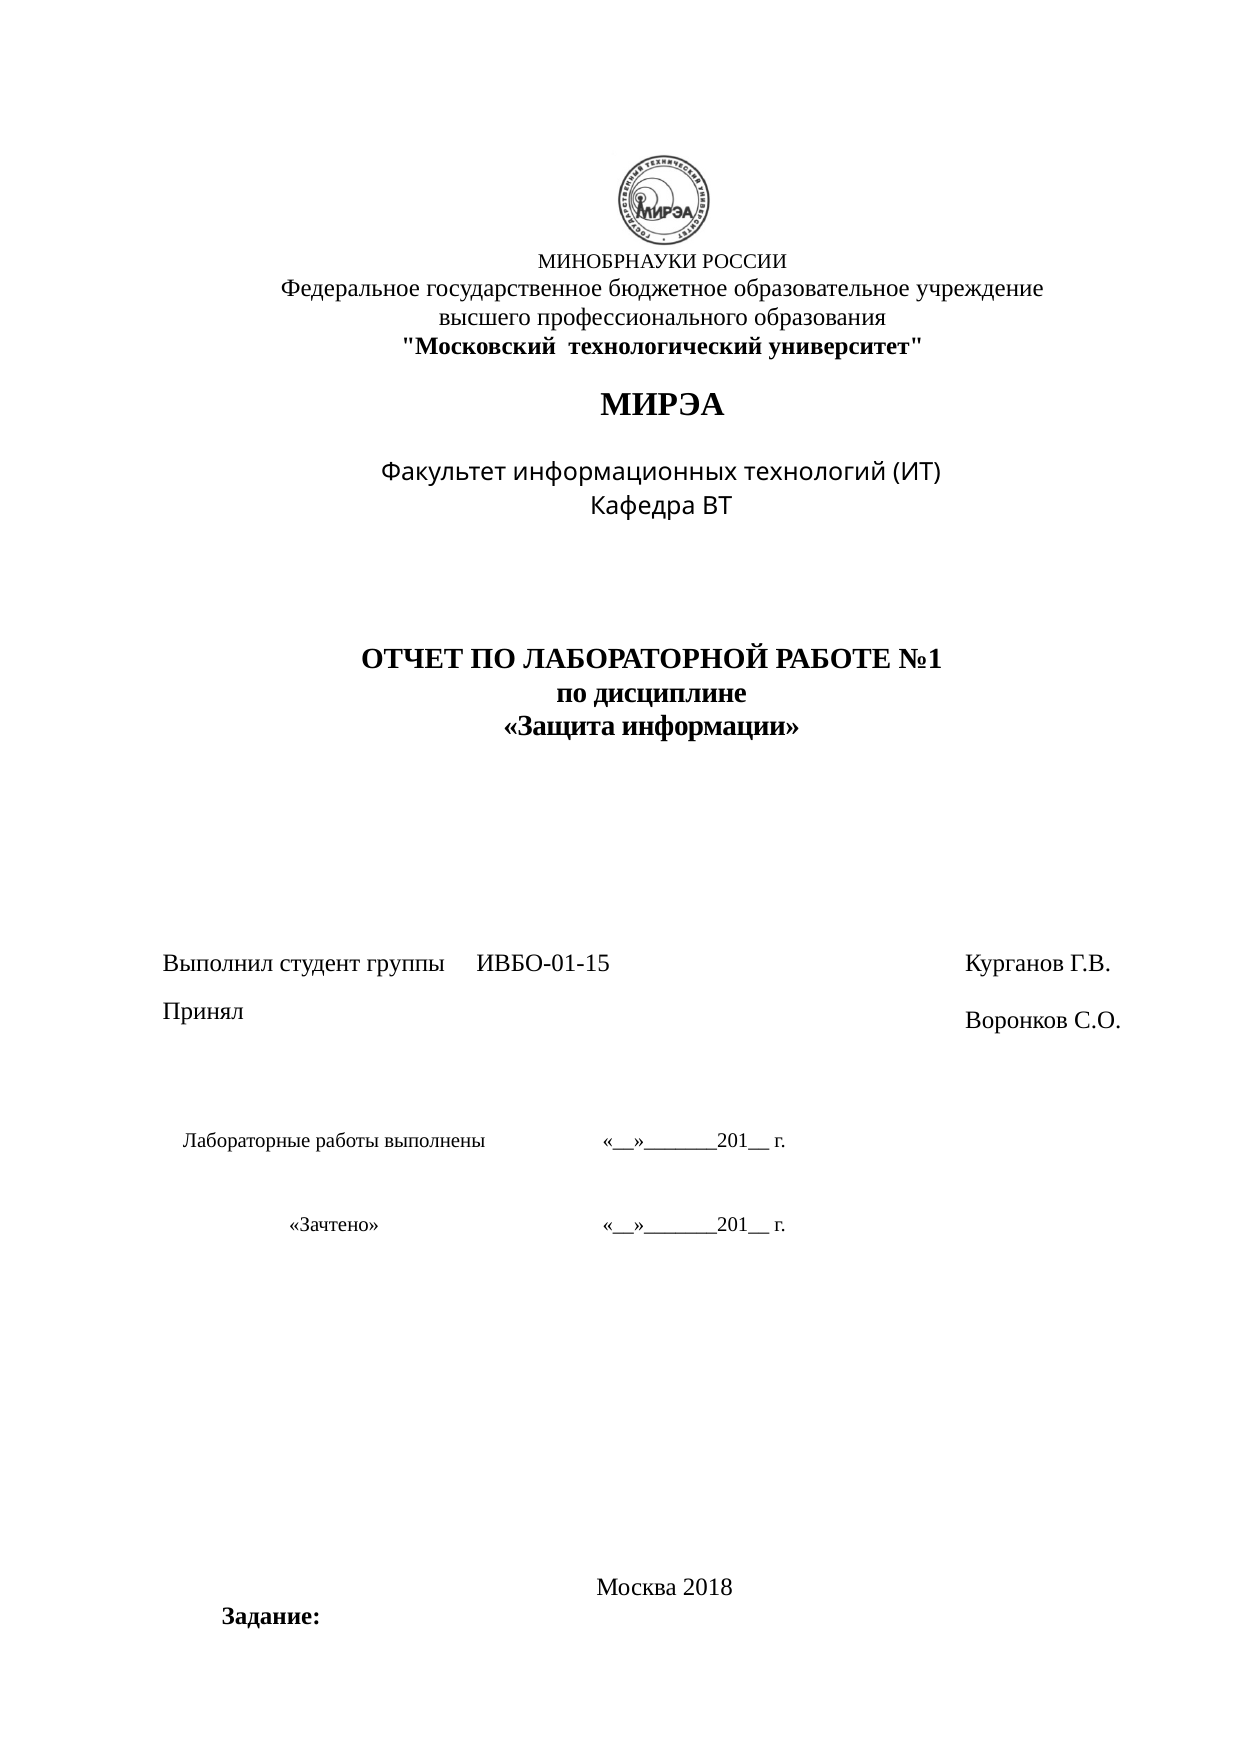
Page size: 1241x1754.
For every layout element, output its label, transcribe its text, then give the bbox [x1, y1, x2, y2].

table_header «__»_______201__ г. [517, 1116, 871, 1164]
table_cell [517, 1164, 871, 1188]
table_cell Принял [151, 977, 797, 1034]
text Задание: [162, 1601, 1166, 1630]
table_cell «__»_______201__ г. [517, 1188, 871, 1236]
table_header Лабораторные работы выполнены [151, 1116, 517, 1164]
table_cell МИНОБРНАУКИ РОССИИ [163, 249, 1162, 273]
table_cell [151, 1164, 517, 1188]
table_cell Федеральное государственное бюджетное образовательное учреждение высшего профессионального образования "Московский технологический университет" МИРЭА [163, 274, 1162, 453]
table_cell Факультет информационных технологий (ИТ) [163, 453, 1159, 487]
table_cell Кафедра ВТ [163, 488, 1159, 521]
table_cell «Защита информации» [151, 709, 1152, 776]
table_cell [871, 1164, 1148, 1188]
table_header [163, 150, 611, 248]
table_header ОТЧЕТ ПО ЛАБОРАТОРНОЙ РАБОТЕ №1 [151, 641, 1152, 675]
text Москва 2018 [162, 1572, 1166, 1601]
table_header [871, 1116, 1148, 1164]
table_cell по дисциплине [151, 675, 1152, 708]
table_cell [151, 776, 1152, 891]
table_cell Курганов Г.В. [798, 891, 1152, 977]
table_cell Воронков С.О. [798, 977, 1152, 1034]
table_cell «Зачтено» [151, 1188, 517, 1236]
table_cell Выполнил студент группы ИВБО-01-15 [151, 891, 797, 977]
table_cell [871, 1188, 1148, 1236]
table_header [714, 150, 1162, 248]
